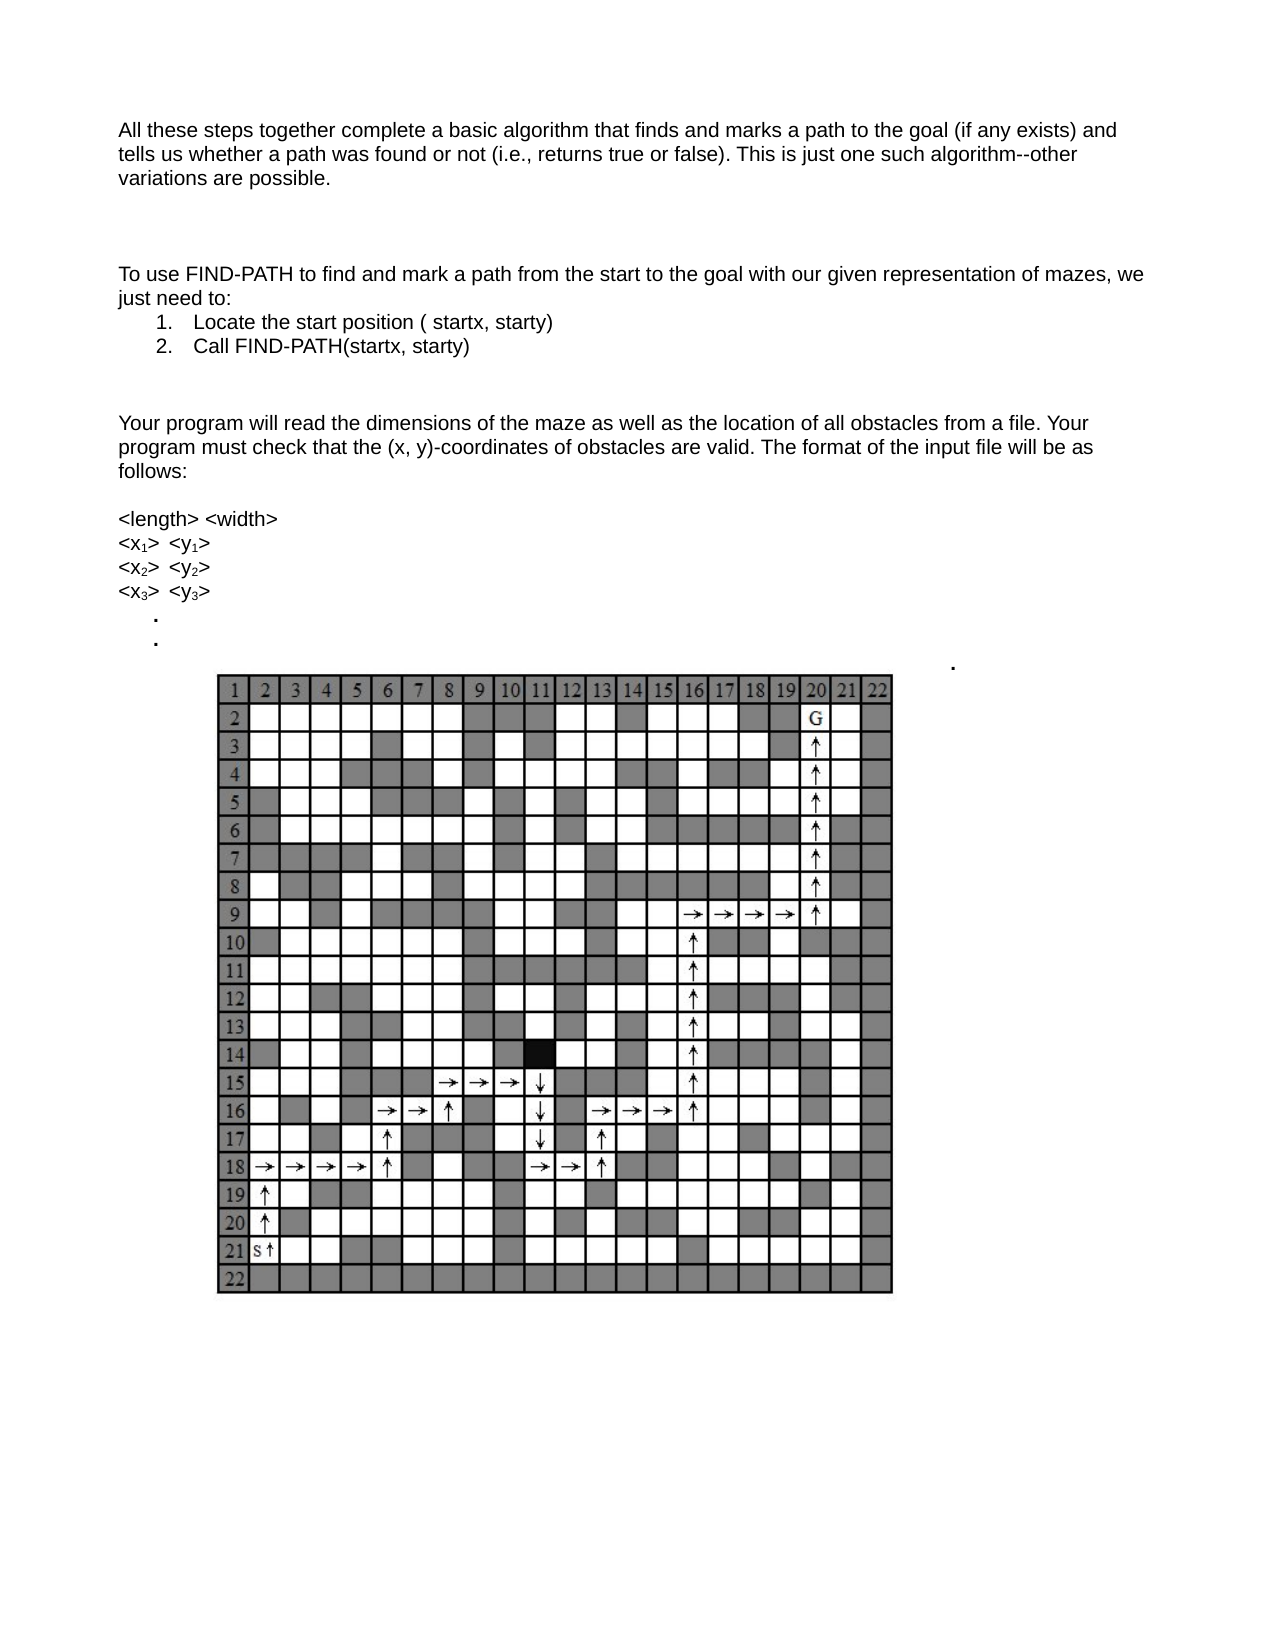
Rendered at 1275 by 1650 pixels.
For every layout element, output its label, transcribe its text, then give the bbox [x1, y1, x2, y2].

text <x1> <y1> [118, 531, 1157, 554]
text All these steps together complete a basic algorithm that finds and marks a path to the goal (if any exists) and tells us whether a path was found or not (i.e., returns true or false). This is just one such algorithm--other variations are possible. [118, 118, 1157, 190]
picture [193, 659, 916, 1309]
text <x3> <y3> [118, 578, 1157, 602]
text . [118, 602, 1157, 626]
text <x2> <y2> [118, 554, 1157, 578]
text <length> <width> [118, 507, 1157, 531]
text . [118, 626, 1157, 650]
list Locate the start position ( startx, starty) [156, 310, 1157, 334]
text Your program will read the dimensions of the maze as well as the location of all obstacles from a file. Your program must check that the (x, y)-coordinates of obstacles are valid. The format of the input file will be as follows: [118, 411, 1157, 483]
list Call FIND-PATH(startx, starty) [156, 334, 1157, 358]
text To use FIND-PATH to find and mark a path from the start to the goal with our given representation of mazes, we just need to: [118, 262, 1157, 310]
text . [118, 650, 1157, 674]
